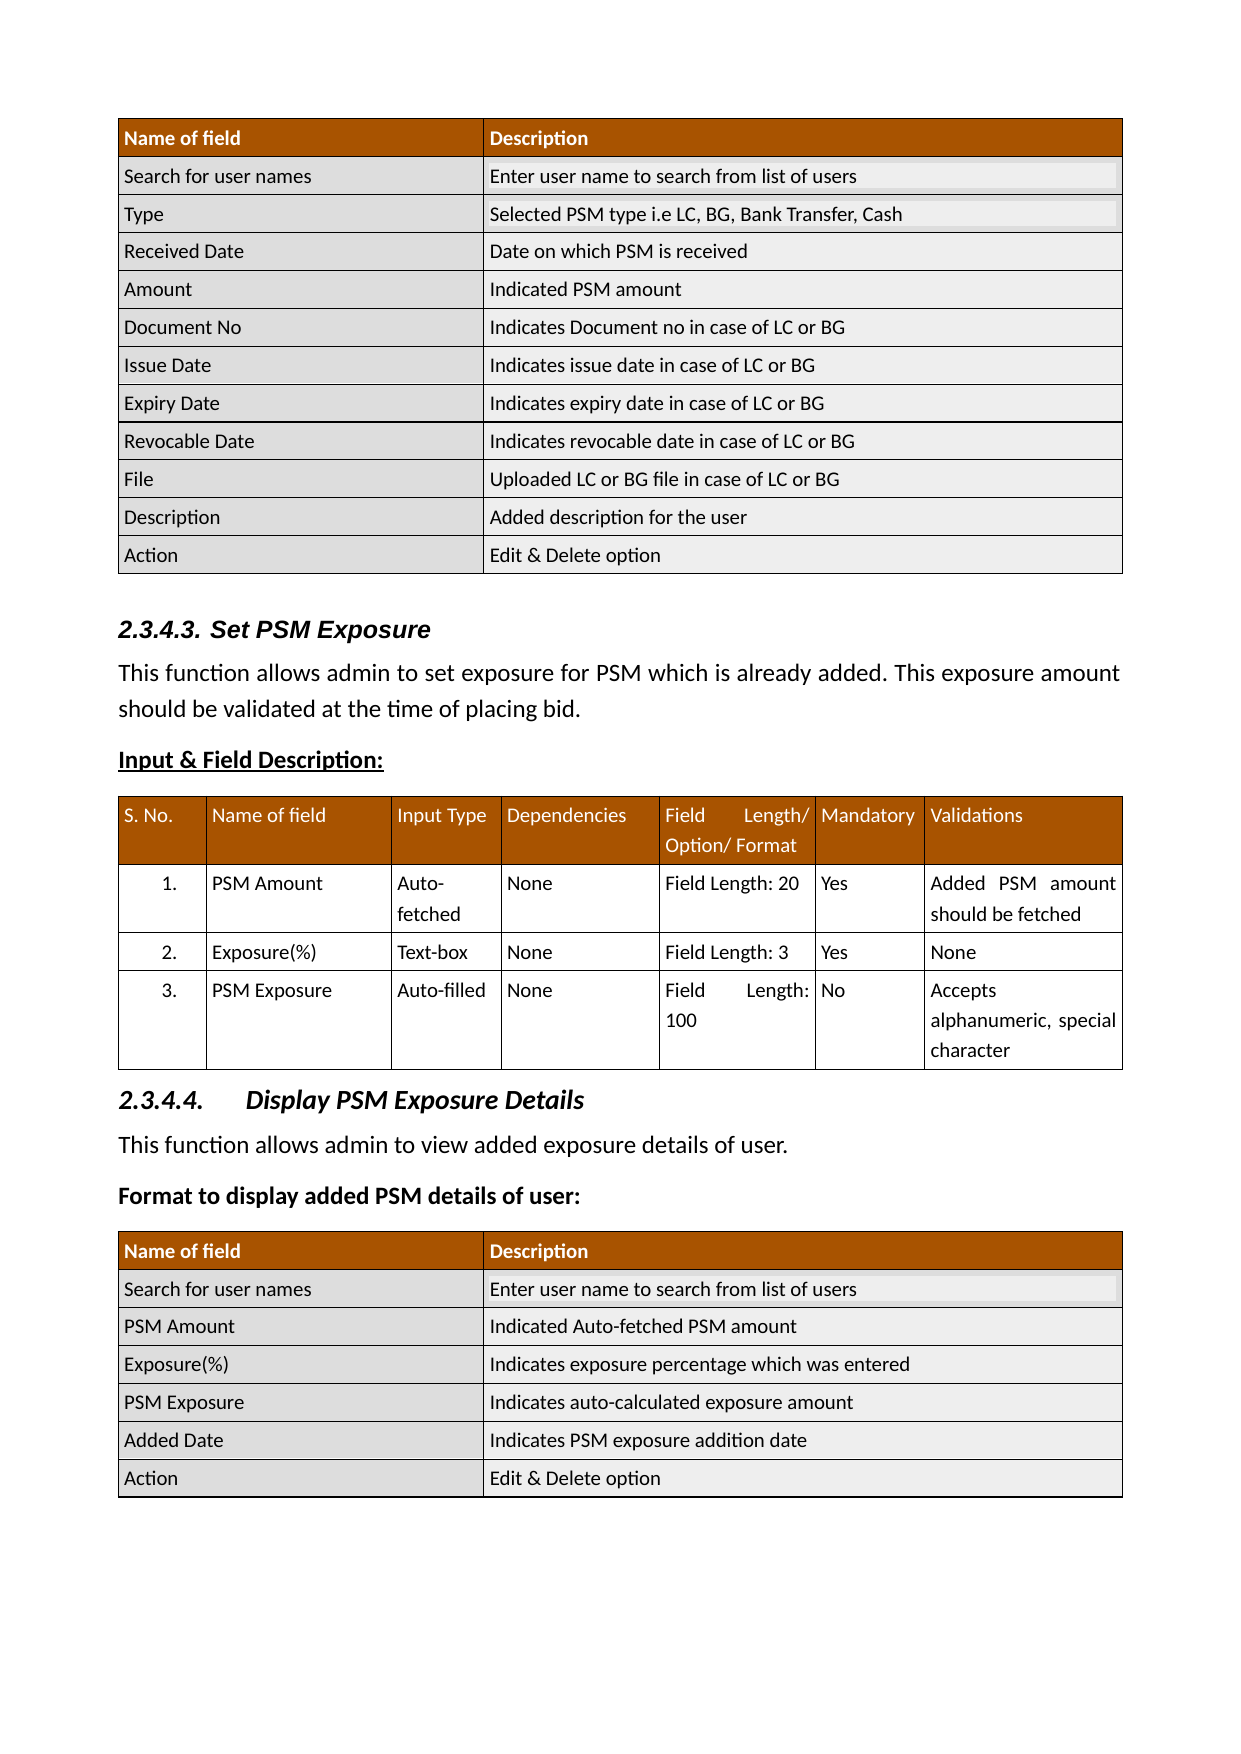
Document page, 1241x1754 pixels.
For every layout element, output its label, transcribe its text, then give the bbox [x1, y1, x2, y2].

table_cell Auto-fetched [392, 865, 501, 932]
table_cell Selected PSM type i.e LC, BG, Bank Transfer, Cash [484, 195, 1122, 232]
table_cell Indicates expiry date in case of LC or BG [484, 385, 1122, 421]
table_cell Indicates auto-calculated exposure amount [484, 1384, 1122, 1421]
table_cell Indicates exposure percentage which was entered [484, 1346, 1122, 1383]
text Format to display added PSM details of user: [118, 1180, 1122, 1210]
table_cell Expiry Date [119, 385, 483, 421]
table_cell None [502, 971, 659, 1069]
table_header Description [484, 119, 1122, 156]
table_cell Added Date [119, 1422, 483, 1458]
table_header Name of field [119, 1232, 483, 1269]
table_cell [119, 971, 206, 1069]
text Input & Field Description: [118, 744, 1122, 775]
table_cell PSM Exposure [119, 1384, 483, 1421]
table_header Input Type [392, 797, 501, 864]
table_cell Revocable Date [119, 423, 483, 459]
table_cell Indicates revocable date in case of LC or BG [484, 423, 1122, 459]
table_cell Action [119, 536, 483, 573]
table_cell Indicated PSM amount [484, 271, 1122, 308]
table_cell Action [119, 1460, 483, 1496]
table_cell Type [119, 195, 483, 232]
text This function allows admin to view added exposure details of user. [118, 1129, 1122, 1159]
table_cell Date on which PSM is received [484, 233, 1122, 270]
table_header Name of field [207, 797, 391, 864]
table_cell Enter user name to search from list of users [484, 1270, 1122, 1307]
table_cell PSM Amount [207, 865, 391, 932]
table_cell Accepts alphanumeric, special character [925, 971, 1122, 1069]
table_cell Search for user names [119, 1270, 483, 1307]
subtitle Set PSM Exposure [118, 615, 1122, 644]
table_cell Indicates Document no in case of LC or BG [484, 309, 1122, 346]
table_cell Edit & Delete option [484, 536, 1122, 573]
table_cell Enter user name to search from list of users [484, 157, 1122, 194]
table_cell None [502, 933, 659, 970]
table_cell None [502, 865, 659, 932]
table_cell Text-box [392, 933, 501, 970]
table_cell Amount [119, 271, 483, 308]
table_cell Yes [816, 933, 924, 970]
table_cell PSM Amount [119, 1308, 483, 1345]
table_cell Uploaded LC or BG file in case of LC or BG [484, 460, 1122, 497]
table_header Dependencies [502, 797, 659, 864]
table_cell Edit & Delete option [484, 1460, 1122, 1496]
table_header S. No. [119, 797, 206, 864]
table_cell Added PSM amount should be fetched [925, 865, 1122, 932]
table_cell Field Length: 3 [660, 933, 815, 970]
table_header Description [484, 1232, 1122, 1269]
table_header Mandatory [816, 797, 924, 864]
table_cell Indicated Auto-fetched PSM amount [484, 1308, 1122, 1345]
table_cell No [816, 971, 924, 1069]
table_cell [119, 865, 206, 932]
table_cell Indicates PSM exposure addition date [484, 1422, 1122, 1458]
table_cell None [925, 933, 1122, 970]
table_cell Field Length: 20 [660, 865, 815, 932]
table_cell Indicates issue date in case of LC or BG [484, 347, 1122, 383]
table_cell Auto-filled [392, 971, 501, 1069]
table_cell Added description for the user [484, 498, 1122, 535]
table_cell PSM Exposure [207, 971, 391, 1069]
text This function allows admin to set exposure for PSM which is already added. This exposure amount should be validated at the time of placing bid. [118, 657, 1122, 724]
table_cell Field Length: 100 [660, 971, 815, 1069]
table_cell Yes [816, 865, 924, 932]
subtitle Display PSM Exposure Details [118, 1082, 1122, 1116]
table_cell Received Date [119, 233, 483, 270]
table_header Validations [925, 797, 1122, 864]
table_cell Exposure(%) [119, 1346, 483, 1383]
table_header Name of field [119, 119, 483, 156]
table_cell File [119, 460, 483, 497]
table_cell Document No [119, 309, 483, 346]
table_cell Description [119, 498, 483, 535]
table_header Field Length/ Option/ Format [660, 797, 815, 864]
table_cell [119, 933, 206, 970]
table_cell Issue Date [119, 347, 483, 383]
table_cell Exposure(%) [207, 933, 391, 970]
table_cell Search for user names [119, 157, 483, 194]
